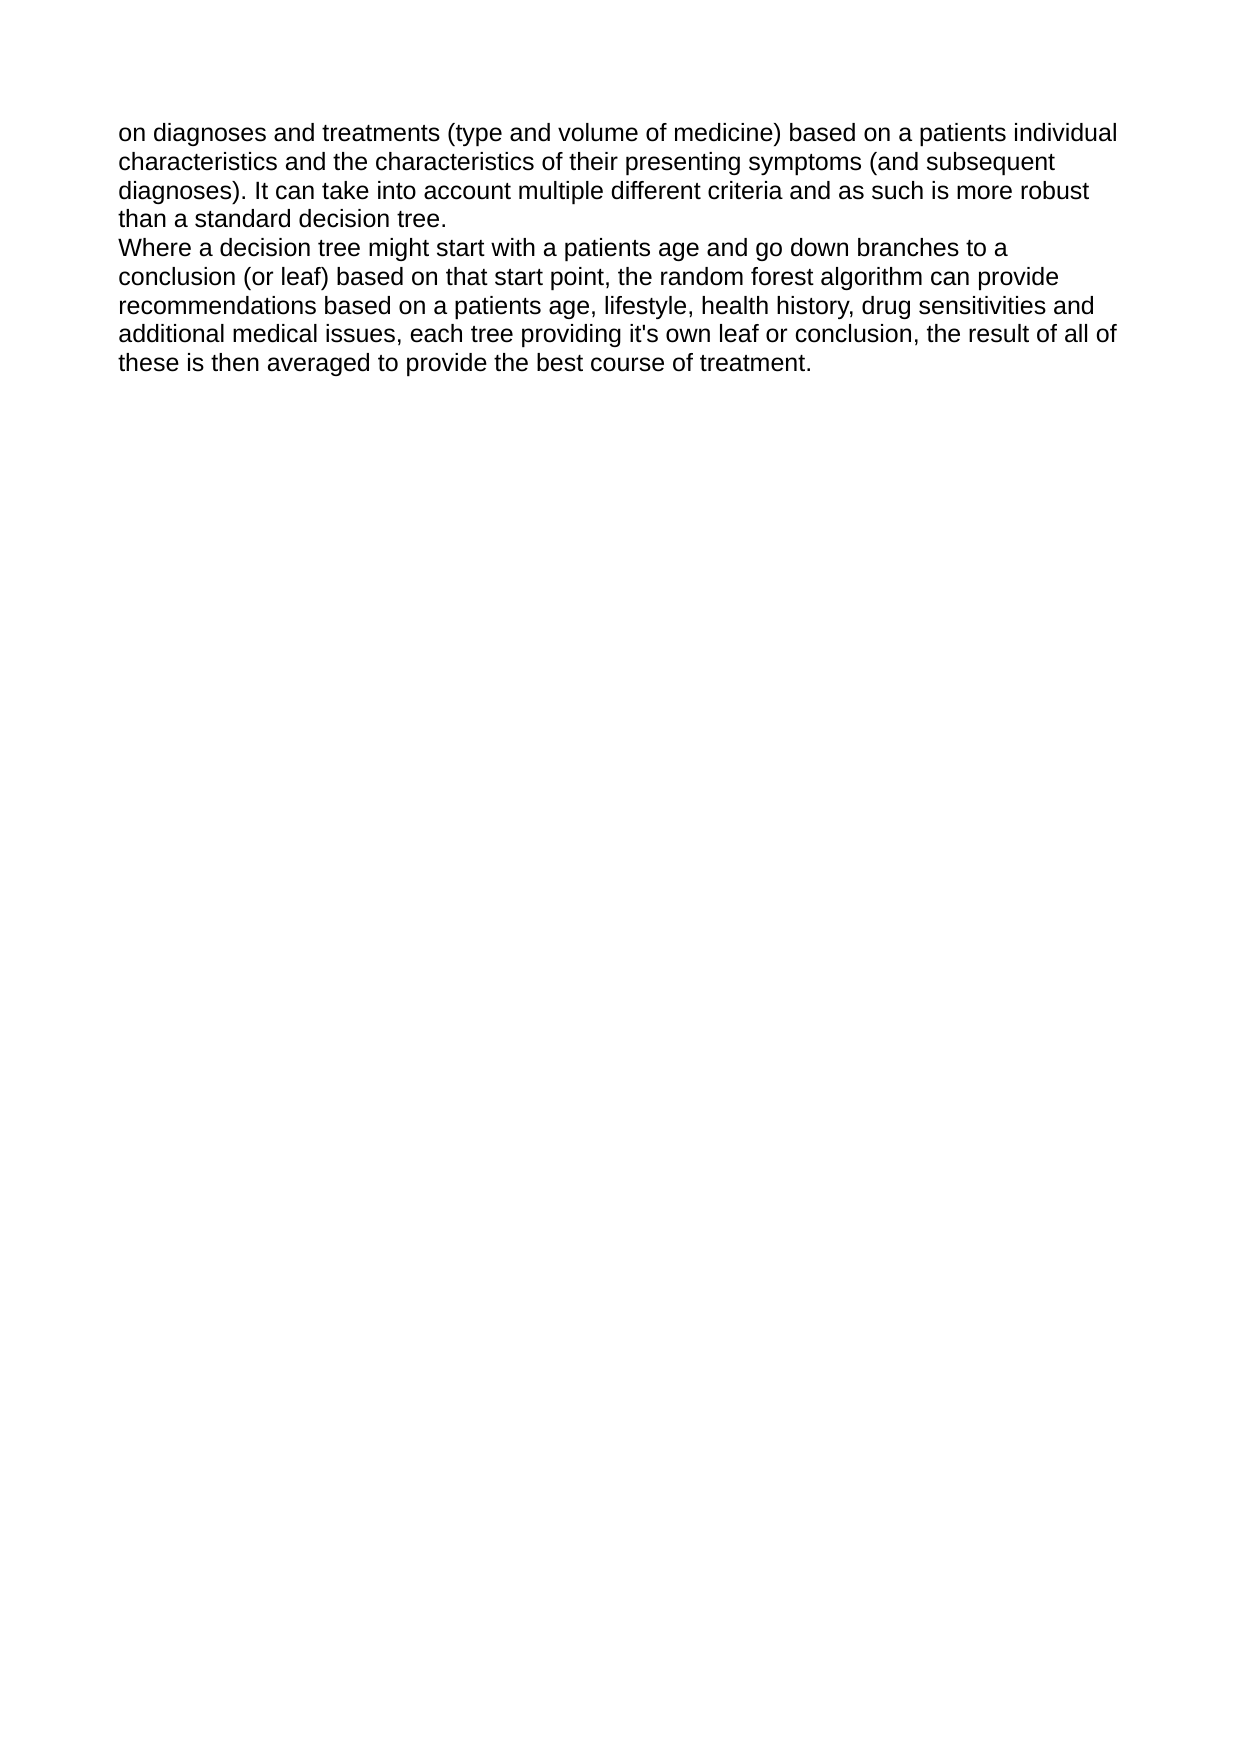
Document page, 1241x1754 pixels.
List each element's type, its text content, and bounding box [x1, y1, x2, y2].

text on diagnoses and treatments (type and volume of medicine) based on a patients individual characteristics and the characteristics of their presenting symptoms (and subsequent diagnoses). It can take into account multiple different criteria and as such is more robust than a standard decision tree. [118, 118, 1122, 233]
text Where a decision tree might start with a patients age and go down branches to a conclusion (or leaf) based on that start point, the random forest algorithm can provide recommendations based on a patients age, lifestyle, health history, drug sensitivities and additional medical issues, each tree providing it's own leaf or conclusion, the result of all of these is then averaged to provide the best course of treatment. [118, 233, 1122, 377]
